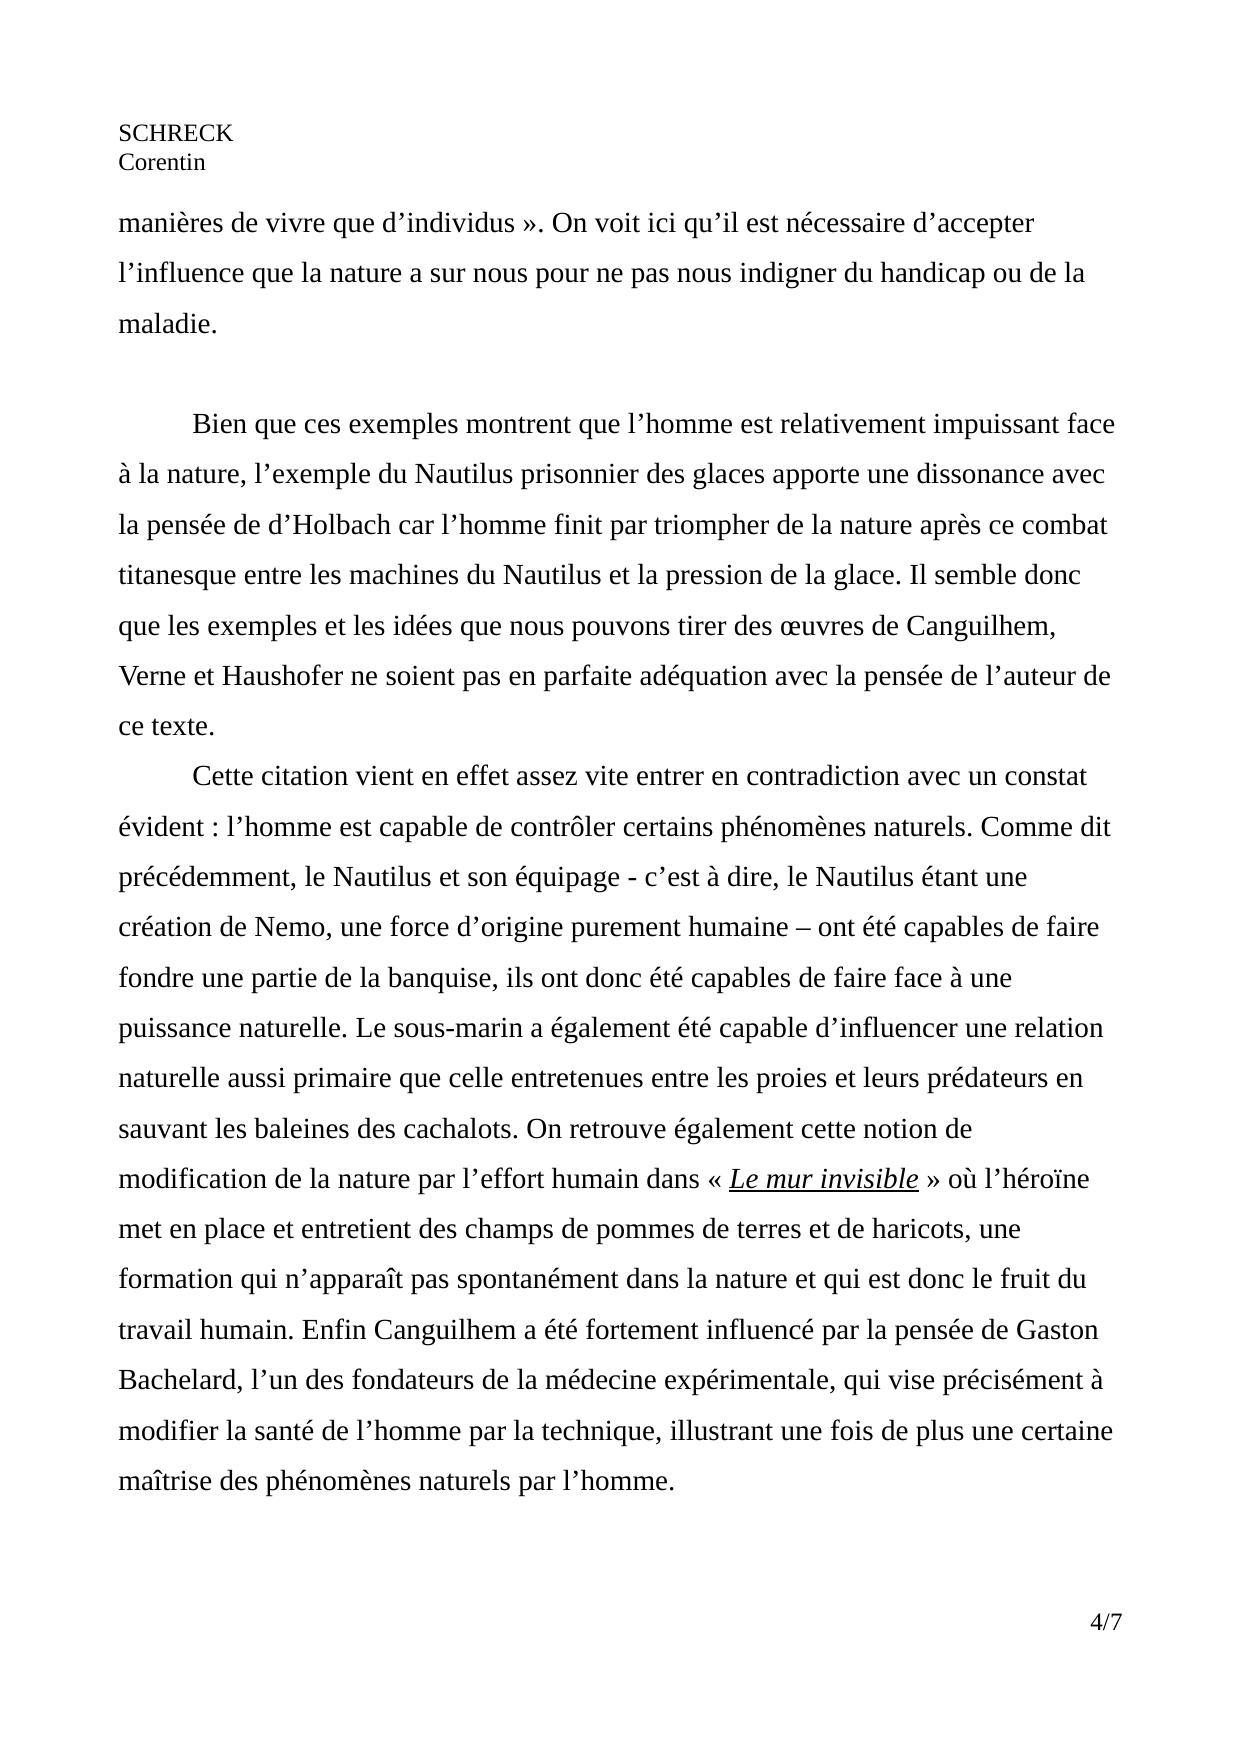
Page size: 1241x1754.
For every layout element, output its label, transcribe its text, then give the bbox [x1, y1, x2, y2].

text Bien que ces exemples montrent que l’homme est relativement impuissant face à la nature, l’exemple du Nautilus prisonnier des glaces apporte une dissonance avec la pensée de d’Holbach car l’homme finit par triompher de la nature après ce combat titanesque entre les machines du Nautilus et la pression de la glace. Il semble donc que les exemples et les idées que nous pouvons tirer des œuvres de Canguilhem, Verne et Haushofer ne soient pas en parfaite adéquation avec la pensée de l’auteur de ce texte. [118, 406, 1122, 742]
text Cette citation vient en effet assez vite entrer en contradiction avec un constat évident : l’homme est capable de contrôler certains phénomènes naturels. Comme dit précédemment, le Nautilus et son équipage - c’est à dire, le Nautilus étant une création de Nemo, une force d’origine purement humaine – ont été capables de faire fondre une partie de la banquise, ils ont donc été capables de faire face à une puissance naturelle. Le sous-marin a également été capable d’influencer une relation naturelle aussi primaire que celle entretenues entre les proies et leurs prédateurs en sauvant les baleines des cachalots. On retrouve également cette notion de modification de la nature par l’effort humain dans « Le mur invisible » où l’héroïne met en place et entretient des champs de pommes de terres et de haricots, une formation qui n’apparaît pas spontanément dans la nature et qui est donc le fruit du travail humain. Enfin Canguilhem a été fortement influencé par la pensée de Gaston Bachelard, l’un des fondateurs de la médecine expérimentale, qui vise précisément à modifier la santé de l’homme par la technique, illustrant une fois de plus une certaine maîtrise des phénomènes naturels par l’homme. [118, 758, 1122, 1496]
text manières de vivre que d’individus ». On voit ici qu’il est nécessaire d’accepter l’influence que la nature a sur nous pour ne pas nous indigner du handicap ou de la maladie. [118, 205, 1122, 339]
